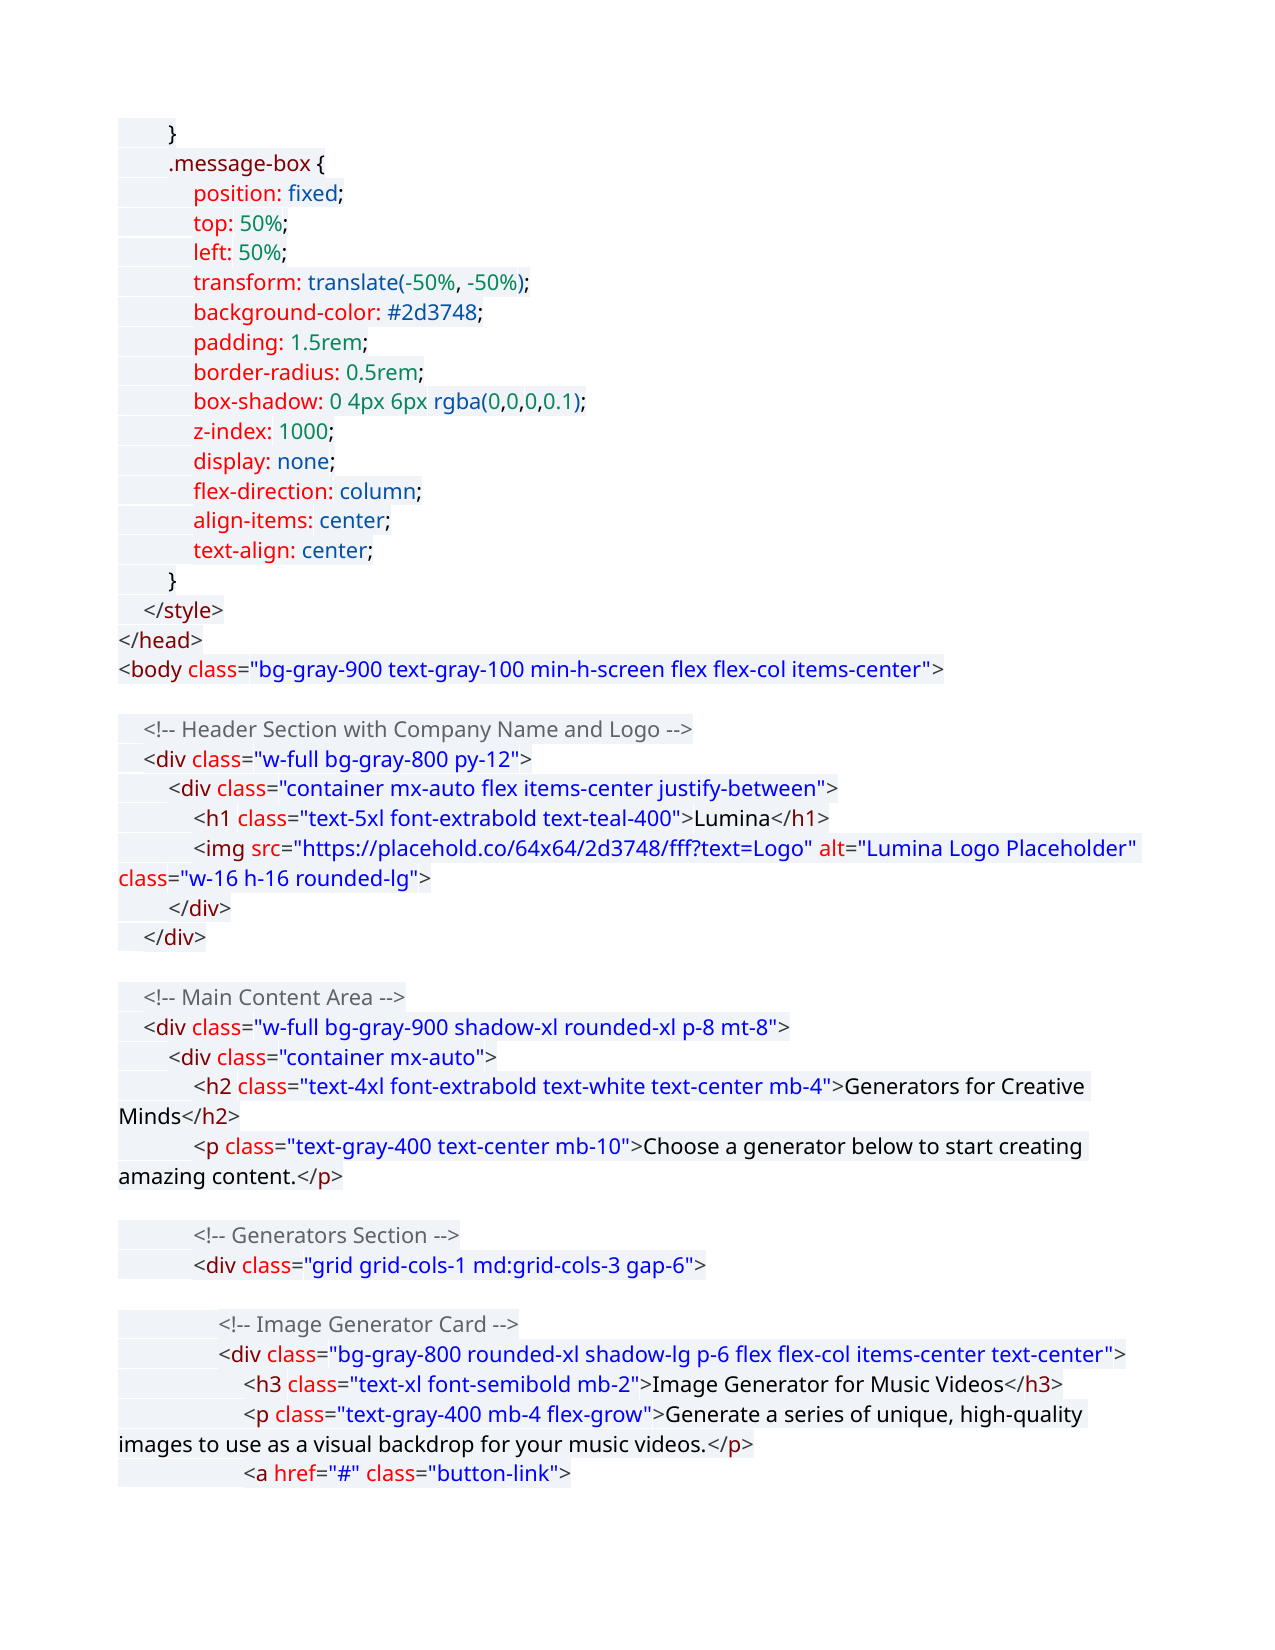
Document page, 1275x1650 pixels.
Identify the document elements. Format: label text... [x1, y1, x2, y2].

text </div> [118, 922, 1157, 952]
text padding: 1.5rem; [118, 327, 1157, 356]
text <h2 class="text-4xl font-extrabold text-white text-center mb-4">Generators for Creative Minds</h2> [118, 1071, 1157, 1131]
text background-color: #2d3748; [118, 297, 1157, 327]
text position: fixed; [118, 178, 1157, 207]
text text-align: center; [118, 535, 1157, 565]
text .message-box { [118, 148, 1157, 178]
text <!-- Generators Section --> [118, 1220, 1157, 1250]
text } [118, 565, 1157, 595]
text display: none; [118, 446, 1157, 476]
text <p class="text-gray-400 text-center mb-10">Choose a generator below to start creating amazing content.</p> [118, 1131, 1157, 1190]
text <a href="#" class="button-link"> [118, 1458, 1157, 1488]
text <!-- Main Content Area --> [118, 982, 1157, 1012]
text <h1 class="text-5xl font-extrabold text-teal-400">Lumina</h1> [118, 803, 1157, 833]
text <div class="grid grid-cols-1 md:grid-cols-3 gap-6"> [118, 1250, 1157, 1280]
text top: 50%; [118, 207, 1157, 237]
text } [118, 118, 1157, 148]
text <div class="container mx-auto flex items-center justify-between"> [118, 773, 1157, 803]
text <!-- Header Section with Company Name and Logo --> [118, 714, 1157, 744]
text border-radius: 0.5rem; [118, 356, 1157, 386]
text <p class="text-gray-400 mb-4 flex-grow">Generate a series of unique, high-quality images to use as a visual backdrop for your music videos.</p> [118, 1399, 1157, 1458]
text <div class="w-full bg-gray-900 shadow-xl rounded-xl p-8 mt-8"> [118, 1012, 1157, 1041]
text box-shadow: 0 4px 6px rgba(0,0,0,0.1); [118, 386, 1157, 416]
text </div> [118, 893, 1157, 922]
text <h3 class="text-xl font-semibold mb-2">Image Generator for Music Videos</h3> [118, 1369, 1157, 1399]
text transform: translate(-50%, -50%); [118, 267, 1157, 297]
text <!-- Image Generator Card --> [118, 1309, 1157, 1339]
text z-index: 1000; [118, 416, 1157, 446]
text flex-direction: column; [118, 476, 1157, 505]
text <div class="container mx-auto"> [118, 1041, 1157, 1071]
text <body class="bg-gray-900 text-gray-100 min-h-screen flex flex-col items-center"> [118, 654, 1157, 684]
text align-items: center; [118, 505, 1157, 535]
text </head> [118, 624, 1157, 654]
text <div class="w-full bg-gray-800 py-12"> [118, 744, 1157, 773]
text <img src="https://placehold.co/64x64/2d3748/fff?text=Logo" alt="Lumina Logo Placeholder" class="w-16 h-16 rounded-lg"> [118, 833, 1157, 893]
text <div class="bg-gray-800 rounded-xl shadow-lg p-6 flex flex-col items-center text-center"> [118, 1339, 1157, 1369]
text left: 50%; [118, 237, 1157, 267]
text </style> [118, 595, 1157, 624]
